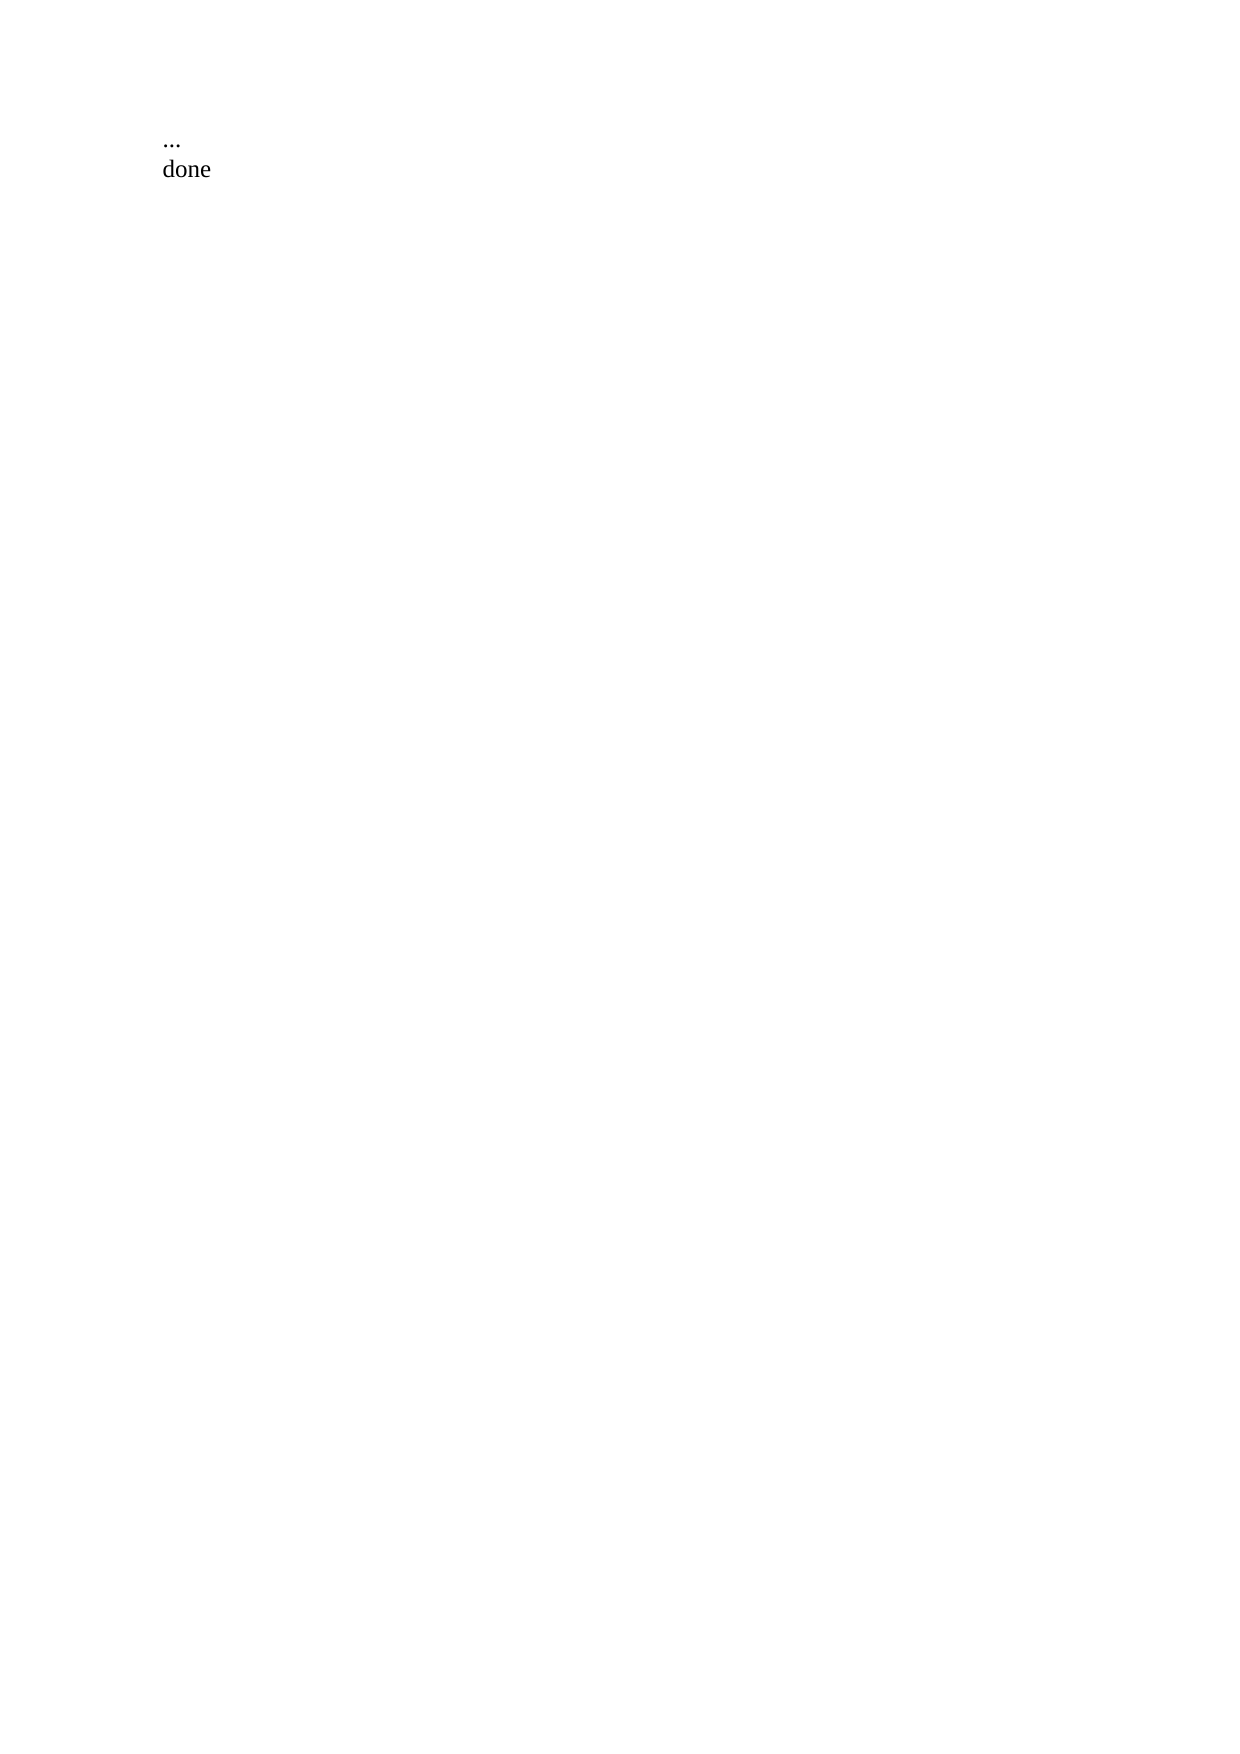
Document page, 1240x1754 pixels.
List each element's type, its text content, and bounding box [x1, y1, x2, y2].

text done [162, 154, 1089, 183]
text ... [162, 124, 1089, 152]
